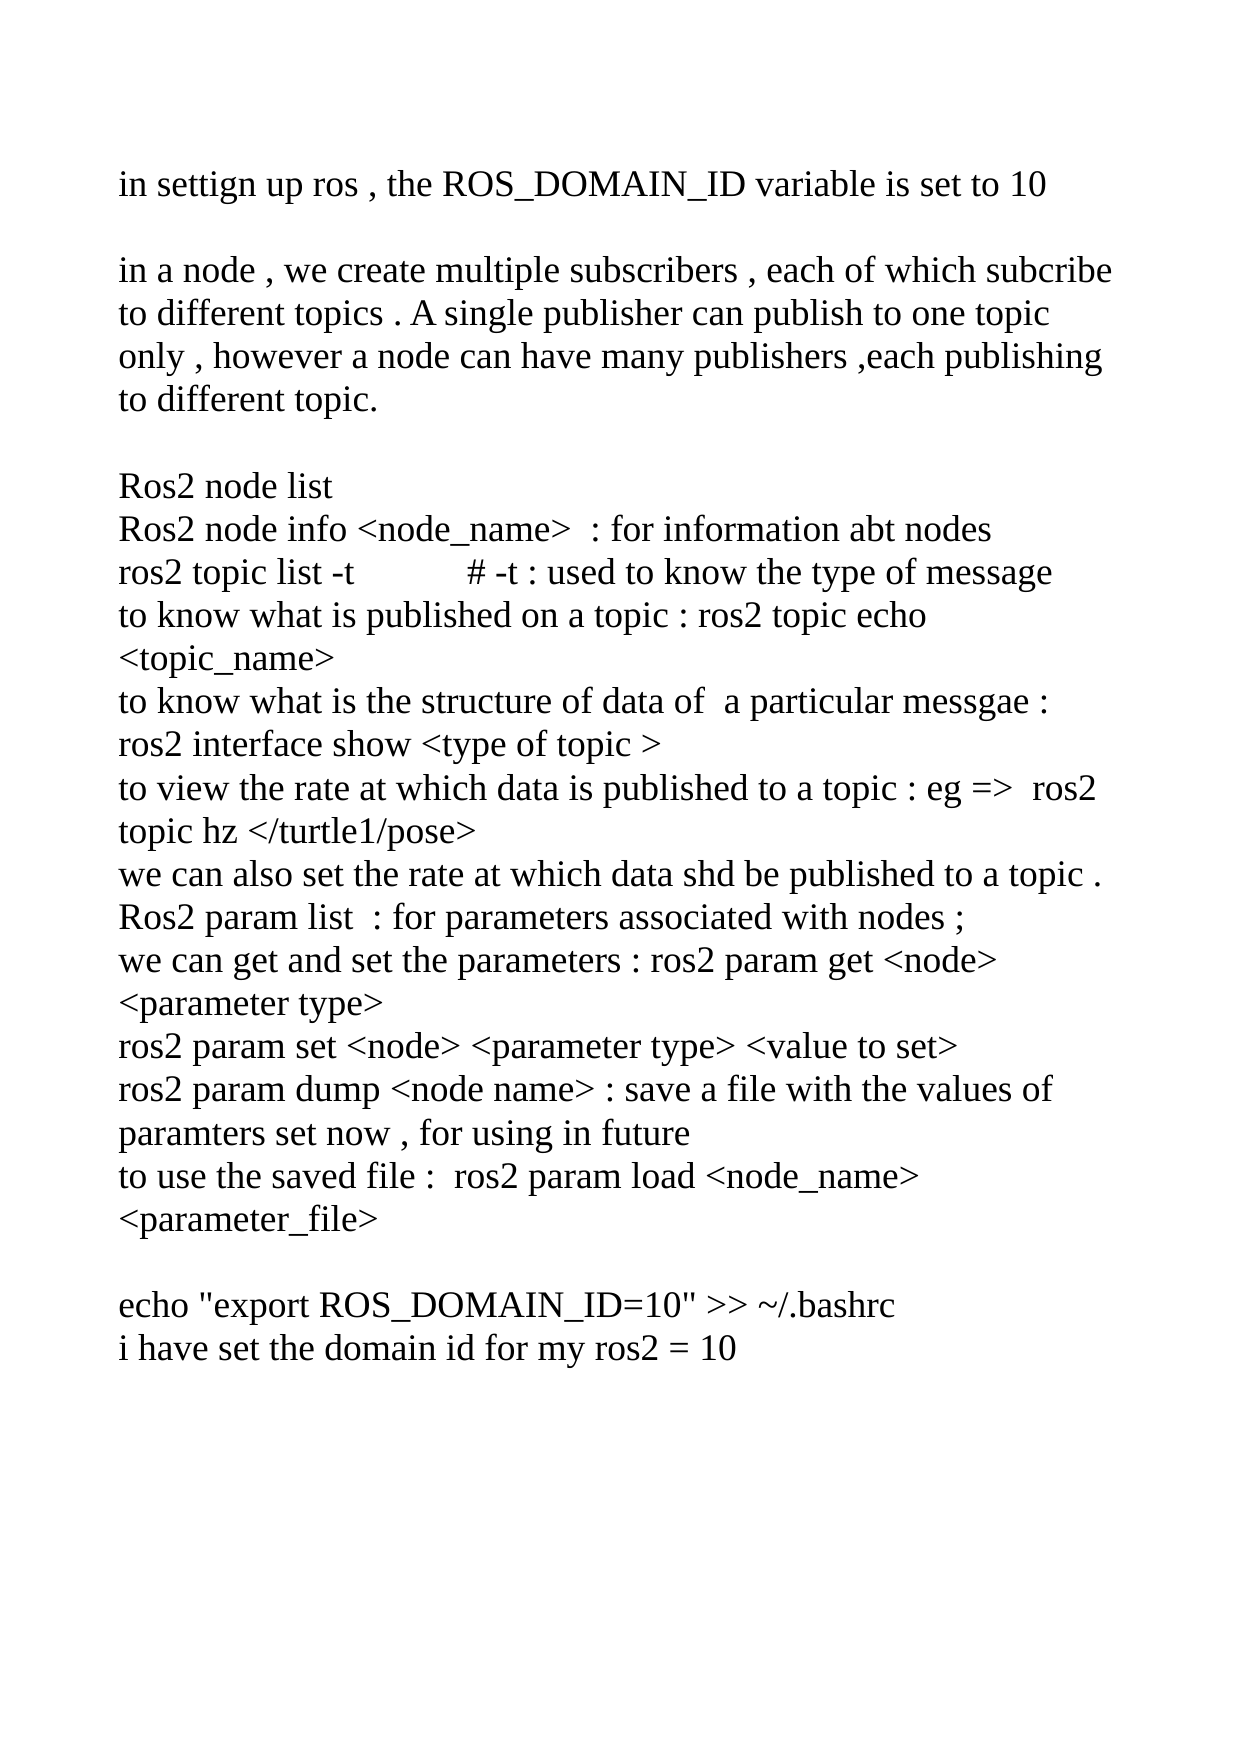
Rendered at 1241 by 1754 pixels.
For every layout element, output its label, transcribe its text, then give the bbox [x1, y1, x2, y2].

text echo "export ROS_DOMAIN_ID=10" >> ~/.bashrc [118, 1282, 1122, 1326]
text ros2 topic list -t # -t : used to know the type of message [118, 549, 1122, 592]
text to use the saved file : ros2 param load <node_name> <parameter_file> [118, 1153, 1122, 1239]
text Ros2 node list [118, 463, 1122, 506]
text i have set the domain id for my ros2 = 10 [118, 1326, 1122, 1369]
text to know what is published on a topic : ros2 topic echo <topic_name> [118, 592, 1122, 679]
text Ros2 param list : for parameters associated with nodes ; [118, 894, 1122, 937]
text to view the rate at which data is published to a topic : eg => ros2 topic hz </turtle1/pose> [118, 765, 1122, 851]
text to know what is the structure of data of a particular messgae : ros2 interface show <type of topic > [118, 679, 1122, 765]
text we can also set the rate at which data shd be published to a topic . [118, 851, 1122, 894]
text in settign up ros , the ROS_DOMAIN_ID variable is set to 10 [118, 161, 1122, 204]
text Ros2 node info <node_name> : for information abt nodes [118, 506, 1122, 549]
text in a node , we create multiple subscribers , each of which subcribe to different topics . A single publisher can publish to one topic only , however a node can have many publishers ,each publishing to different topic. [118, 247, 1122, 420]
text ros2 param set <node> <parameter type> <value to set> [118, 1024, 1122, 1067]
text we can get and set the parameters : ros2 param get <node> <parameter type> [118, 937, 1122, 1024]
text ros2 param dump <node name> : save a file with the values of paramters set now , for using in future [118, 1067, 1122, 1153]
